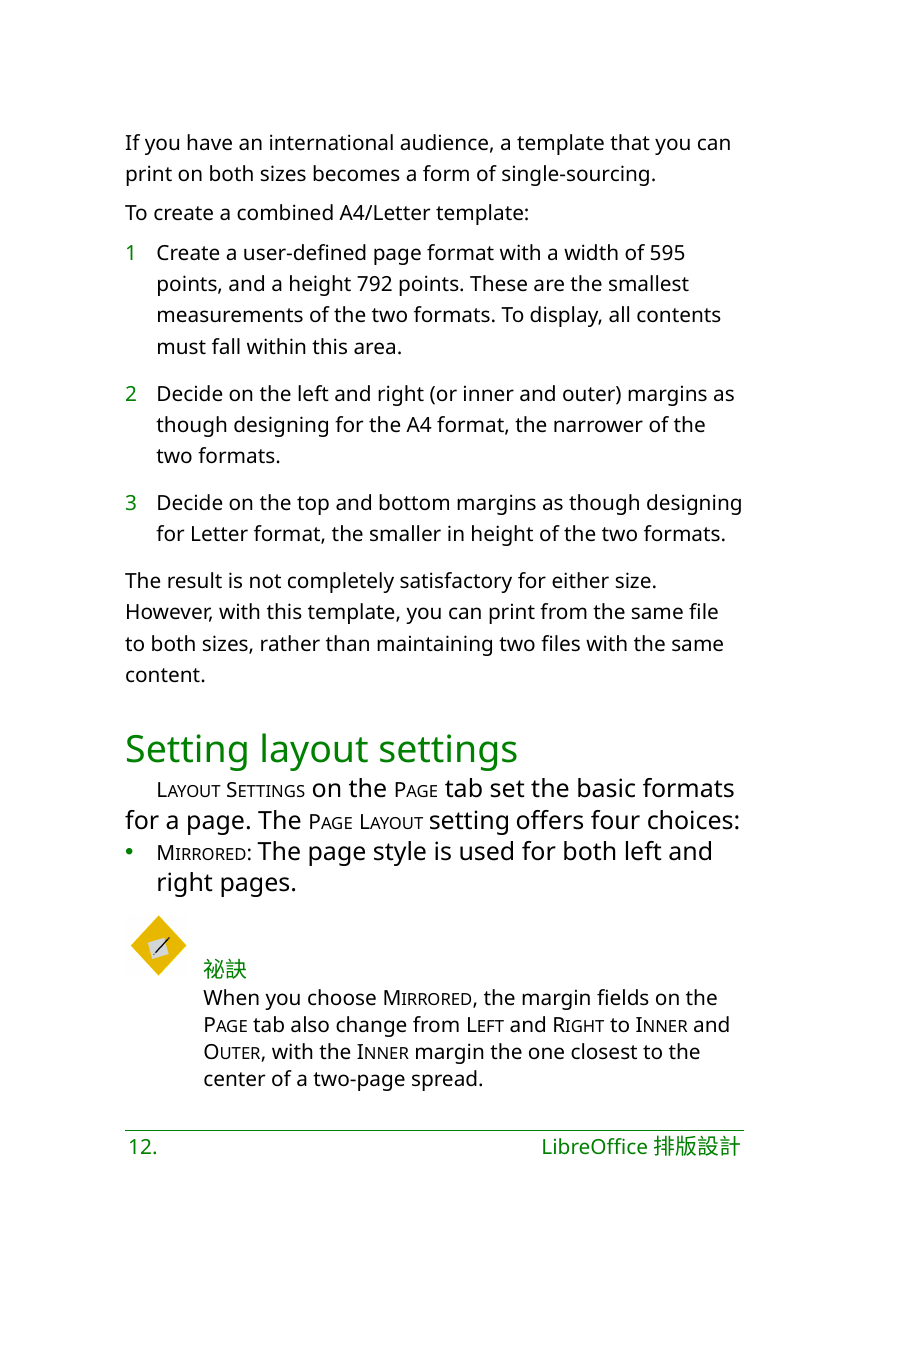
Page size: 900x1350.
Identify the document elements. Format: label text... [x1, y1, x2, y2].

list Mirrored: The page style is used for both left and right pages. [125, 835, 744, 898]
text The result is not completely satisfactory for either size. However, with this template, you can print from the same file to both sizes, rather than maintaining two files with the same content. [125, 563, 744, 688]
list 祕訣 [125, 913, 744, 983]
picture [126, 914, 189, 977]
text If you have an international audience, a template that you can print on both sizes becomes a form of single-sourcing. [125, 125, 744, 187]
list Create a user-defined page format with a width of 595 points, and a height 792 points. These are the smallest measurements of the two formats. To display, all contents must fall within this area. [125, 235, 744, 360]
subtitle Setting layout settings [125, 722, 744, 773]
list Decide on the left and right (or inner and outer) margins as though designing for the A4 format, the narrower of the two formats. [125, 376, 744, 470]
list Decide on the top and bottom margins as though designing for Letter format, the smaller in height of the two formats. [125, 485, 744, 548]
text When you choose Mirrored, the margin fields on the Page tab also change from Left and Right to Inner and Outer, with the Inner margin the one closest to the center of a two-page spread. [203, 983, 744, 1092]
text Layout Settings on the Page tab set the basic formats for a page. The Page Layout setting offers four choices: [125, 773, 744, 835]
text To create a combined A4/Letter template: [125, 196, 744, 227]
